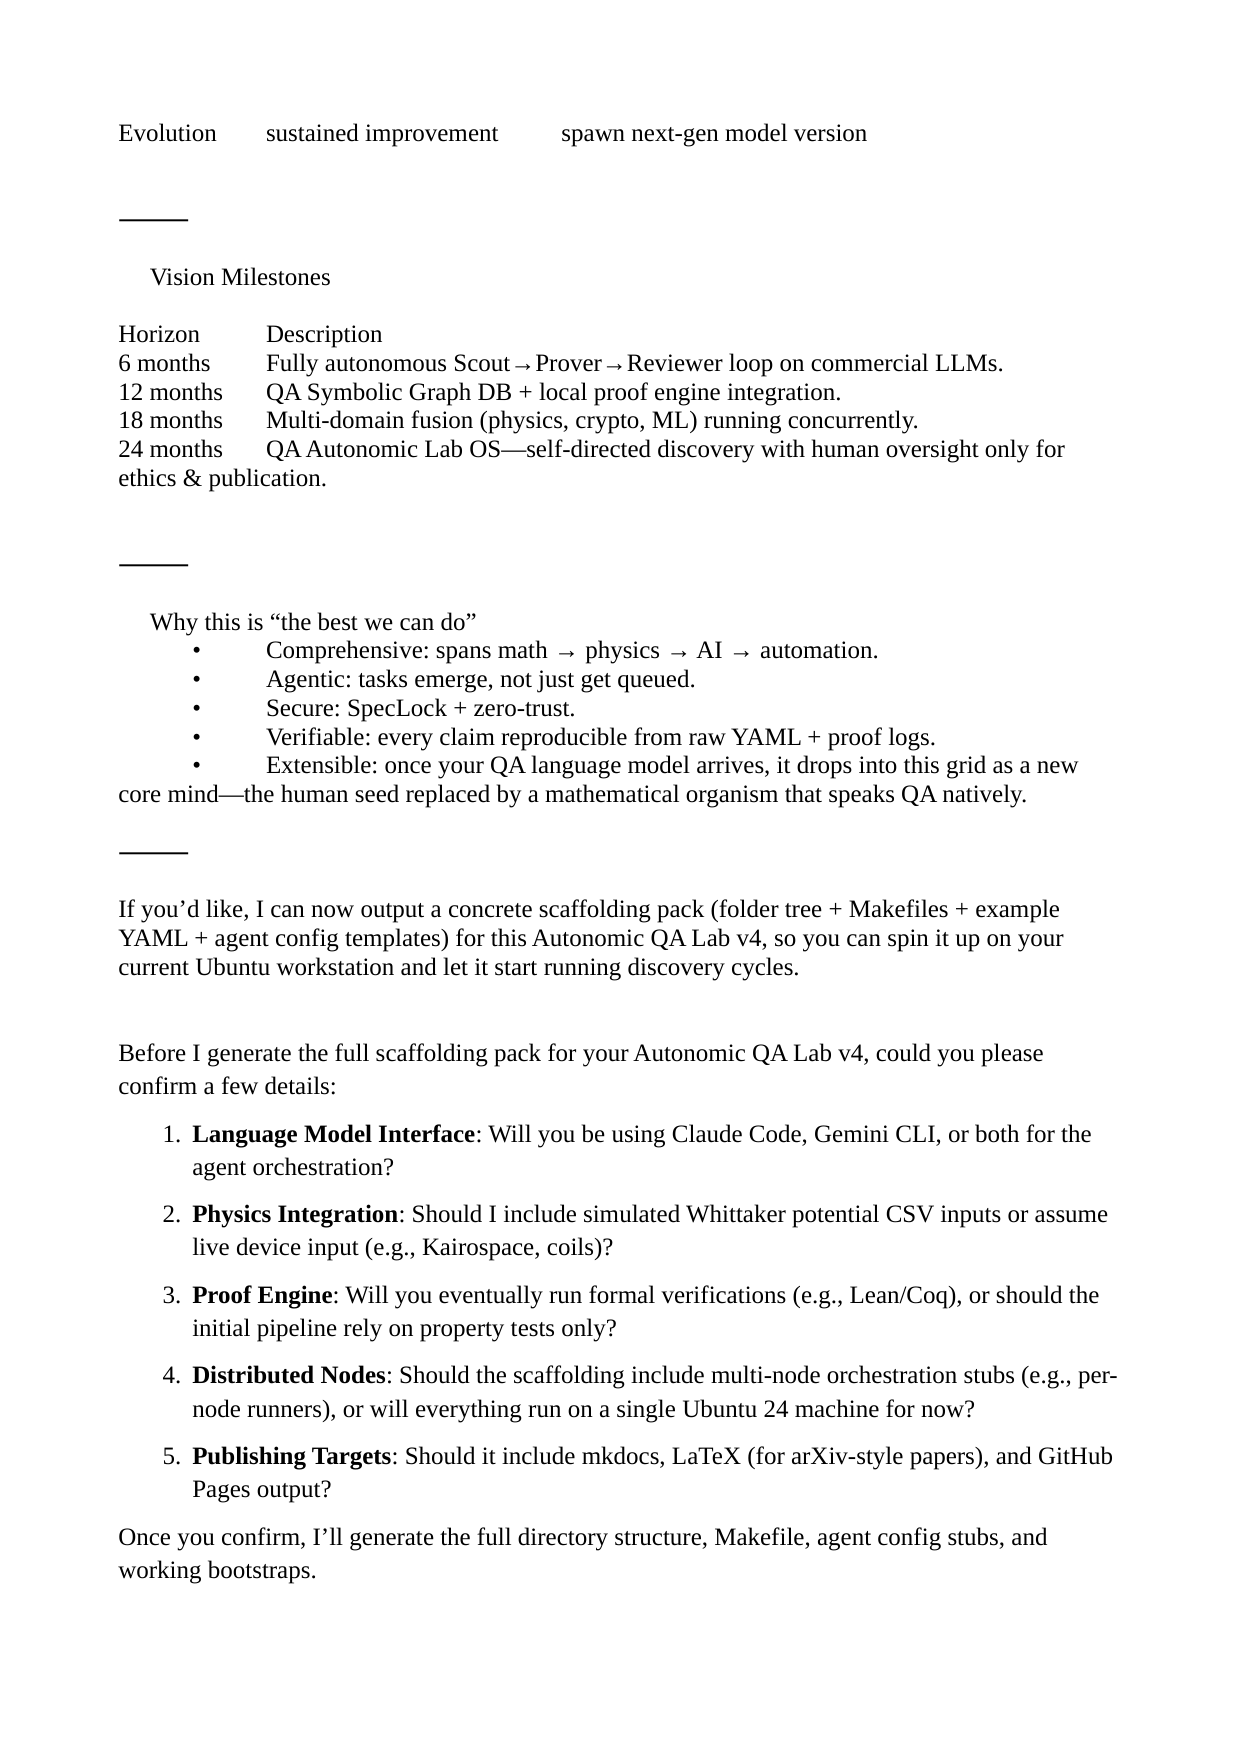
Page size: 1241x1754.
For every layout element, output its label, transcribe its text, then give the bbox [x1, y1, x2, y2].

text Evolution sustained improvement spawn next-gen model version [118, 118, 1122, 147]
list Language Model Interface: Will you be using Claude Code, Gemini CLI, or both for the agent orchestration? [162, 1119, 1122, 1181]
text Horizon Description [118, 319, 1122, 348]
text Before I generate the full scaffolding pack for your Autonomic QA Lab v4, could you please confirm a few details: [118, 1038, 1122, 1100]
list Distributed Nodes: Should the scaffolding include multi-node orchestration stubs (e.g., per-node runners), or will everything run on a single Ubuntu 24 machine for now? [162, 1361, 1122, 1422]
text ⸻ [118, 204, 1122, 233]
text 18 months Multi-domain fusion (physics, crypto, ML) running concurrently. [118, 406, 1122, 434]
text • Agentic: tasks emerge, not just get queued. [118, 664, 1122, 693]
text • Verifiable: every claim reproducible from raw YAML + proof logs. [118, 722, 1122, 751]
list Physics Integration: Should I include simulated Whittaker potential CSV inputs or assume live device input (e.g., Kairospace, coils)? [162, 1199, 1122, 1261]
list Proof Engine: Will you eventually run formal verifications (e.g., Lean/Coq), or should the initial pipeline rely on property tests only? [162, 1280, 1122, 1342]
text • Extensible: once your QA language model arrives, it drops into this grid as a new core mind—the human seed replaced by a mathematical organism that speaks QA natively. [118, 751, 1122, 808]
list Publishing Targets: Should it include mkdocs, LaTeX (for arXiv-style papers), and GitHub Pages output? [162, 1441, 1122, 1503]
text • Comprehensive: spans math → physics → AI → automation. [118, 636, 1122, 664]
text 6 months Fully autonomous Scout→Prover→Reviewer loop on commercial LLMs. [118, 348, 1122, 377]
text If you’d like, I can now output a concrete scaffolding pack (folder tree + Makefiles + example YAML + agent config templates) for this Autonomic QA Lab v4, so you can spin it up on your current Ubuntu workstation and let it start running discovery cycles. [118, 894, 1122, 981]
text 12 months QA Symbolic Graph DB + local proof engine integration. [118, 377, 1122, 406]
text ⸻ [118, 549, 1122, 578]
text • Secure: SpecLock + zero-trust. [118, 693, 1122, 722]
text 24 months QA Autonomic Lab OS—self-directed discovery with human oversight only for ethics & publication. [118, 434, 1122, 492]
text 🔟 Vision Milestones [118, 262, 1122, 291]
text Once you confirm, I’ll generate the full directory structure, Makefile, agent config stubs, and working bootstraps. [118, 1522, 1122, 1584]
text ⸻ [118, 837, 1122, 866]
text ✨ Why this is “the best we can do” [118, 607, 1122, 636]
